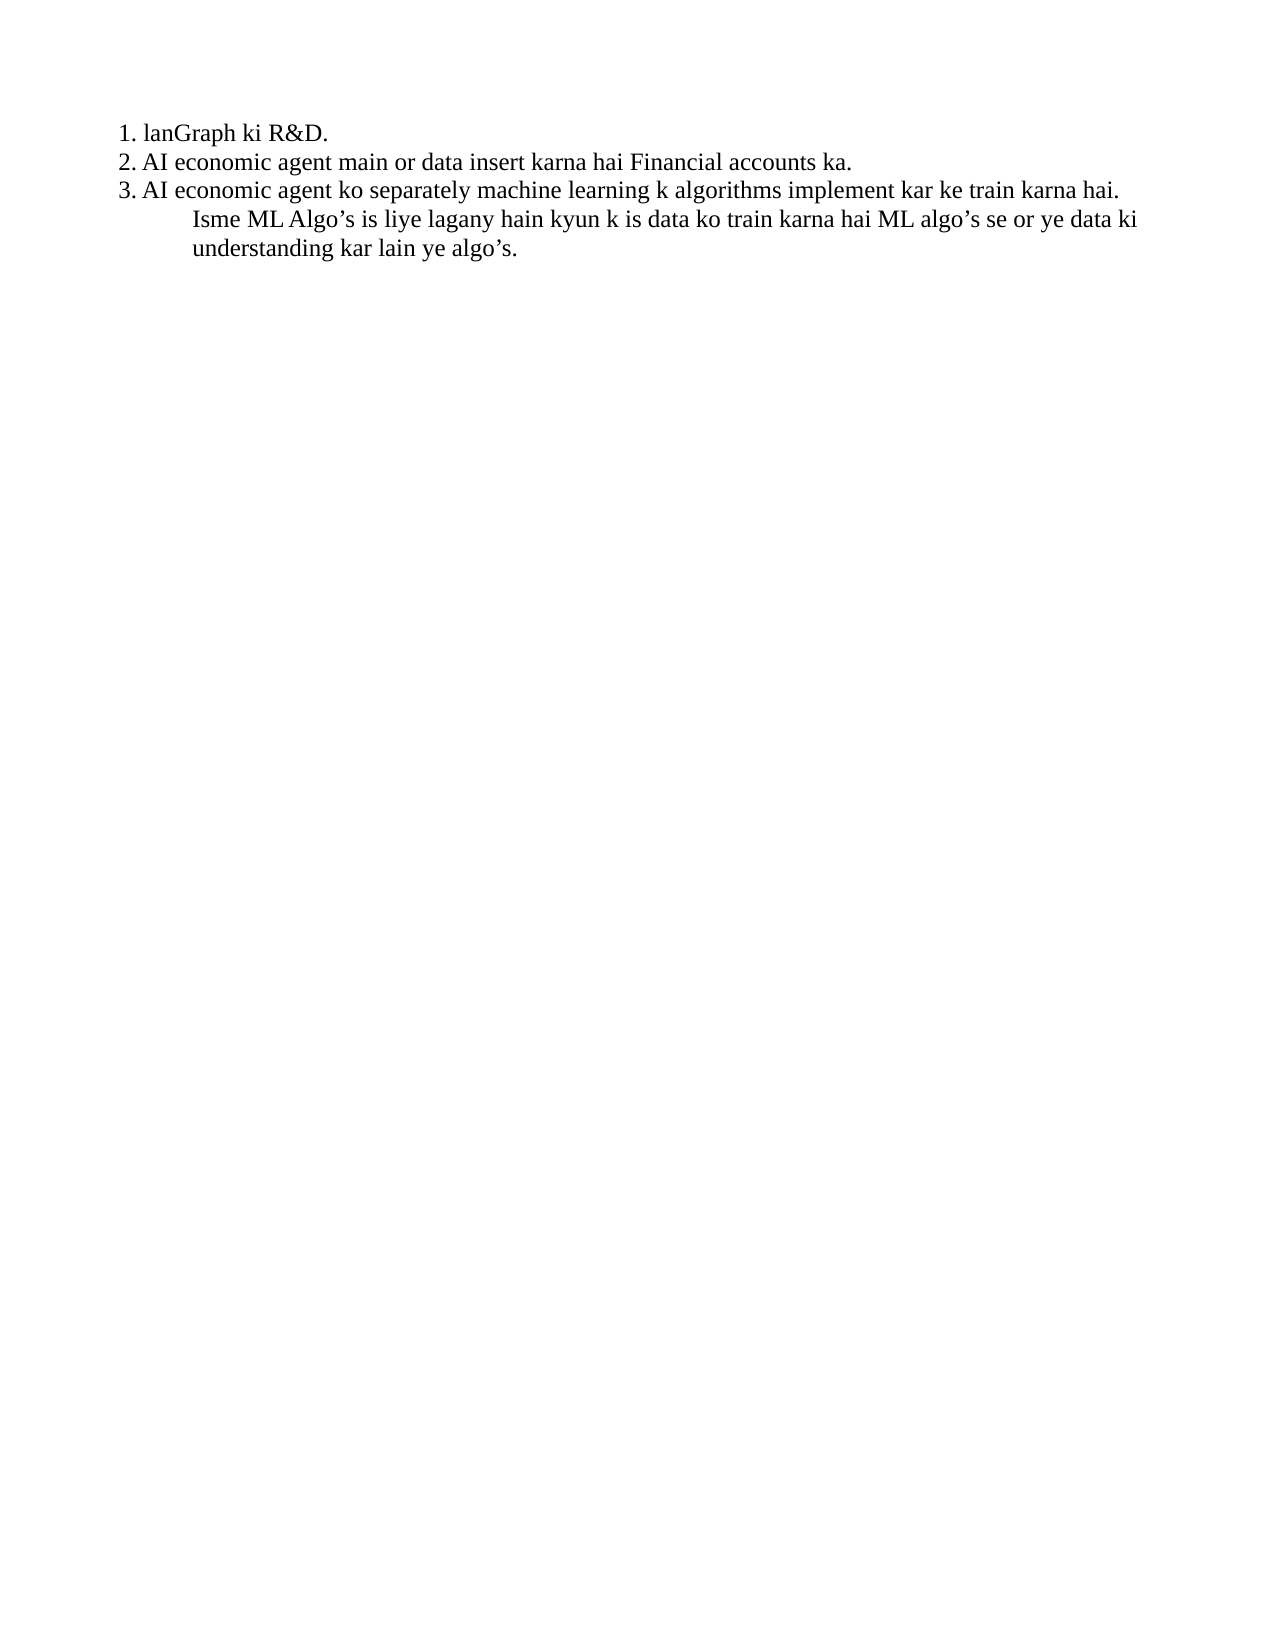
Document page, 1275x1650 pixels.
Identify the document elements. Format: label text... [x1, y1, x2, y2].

text 1. lanGraph ki R&D. [118, 118, 1157, 147]
text Isme ML Algo’s is liye lagany hain kyun k is data ko train karna hai ML algo’s se or ye data ki [118, 204, 1157, 233]
text 2. AI economic agent main or data insert karna hai Financial accounts ka. 3. AI economic agent ko separately machine learning k algorithms implement kar ke train karna hai. [118, 147, 1157, 204]
text understanding kar lain ye algo’s. [118, 233, 1157, 262]
